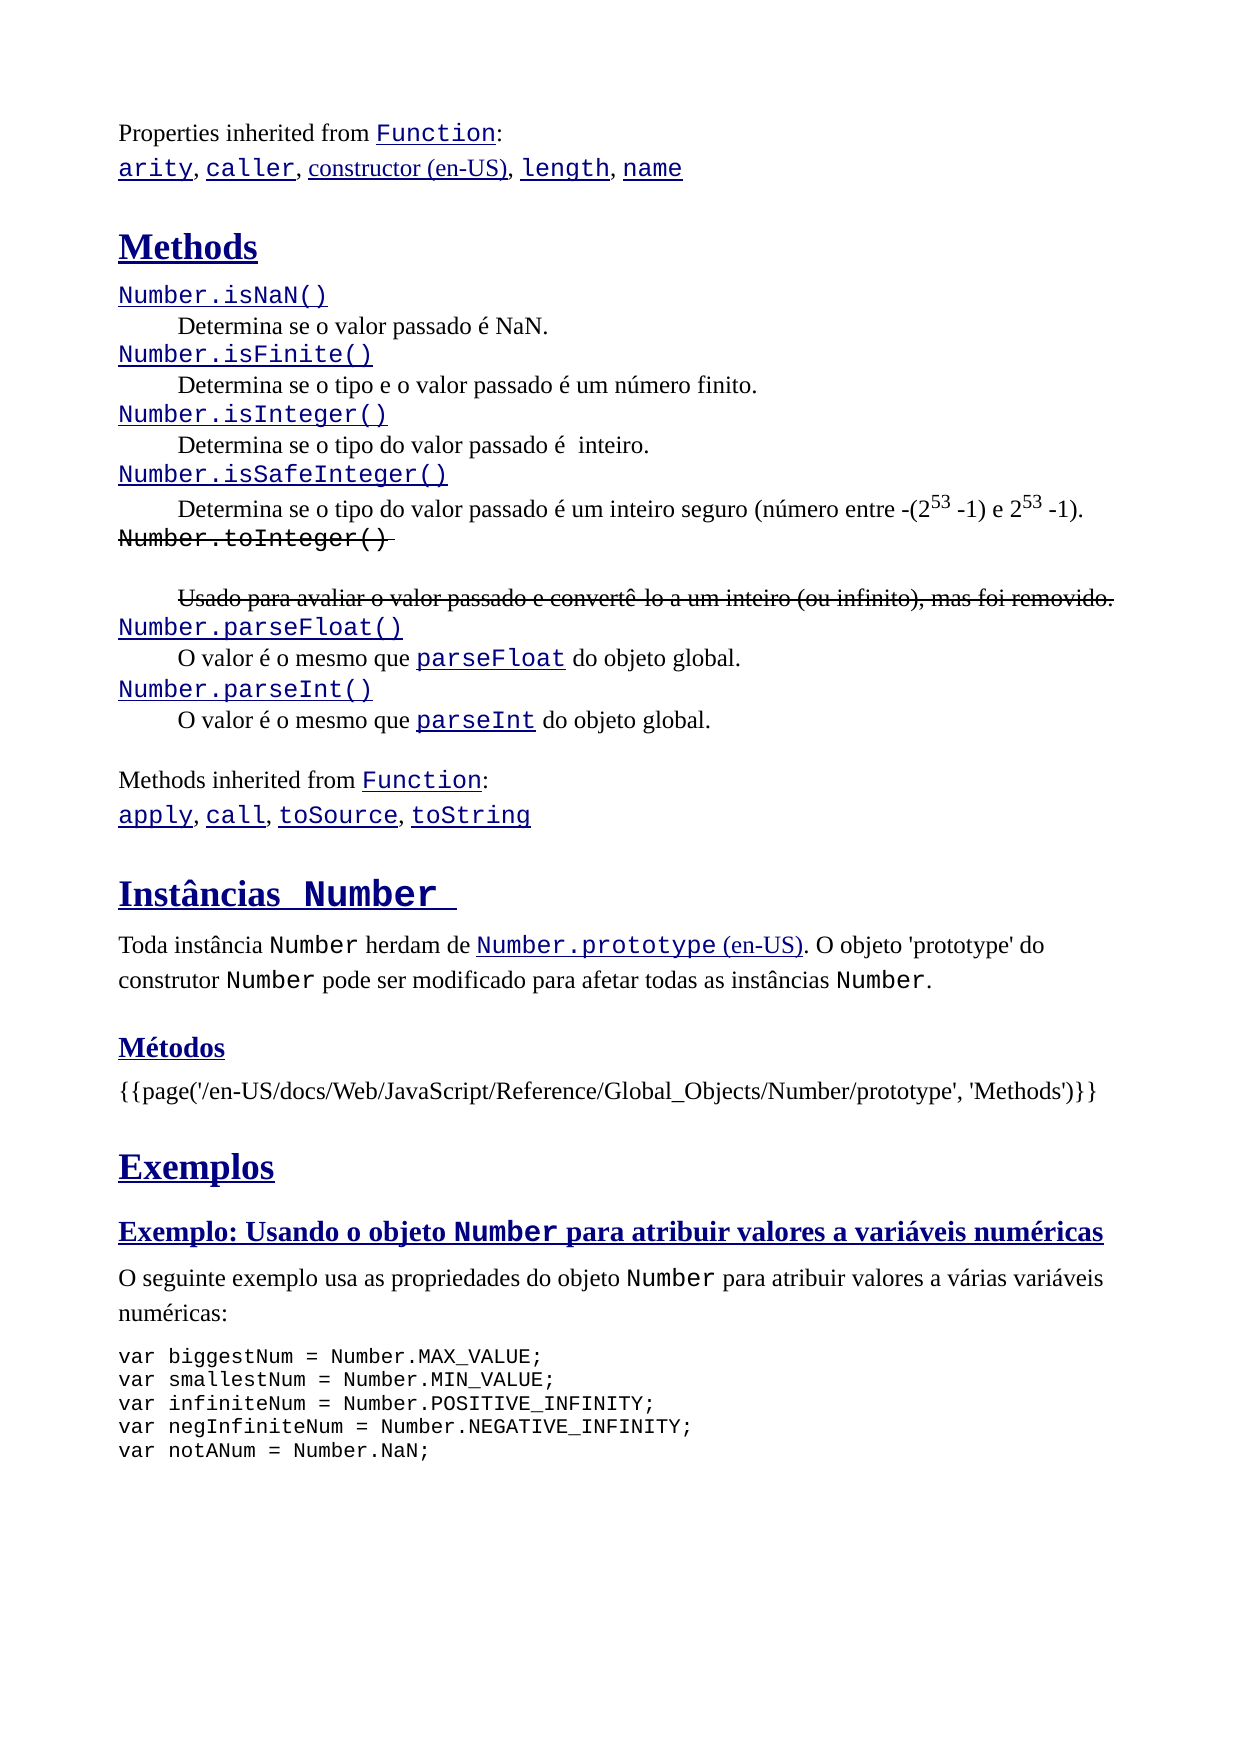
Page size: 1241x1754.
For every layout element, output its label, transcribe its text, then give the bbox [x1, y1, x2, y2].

subtitle Number.parseFloat() [118, 612, 1122, 643]
text Toda instância Number herdam de Number.prototype (en-US). O objeto 'prototype' do construtor Number pode ser modificado para afetar todas as instâncias Number. [118, 930, 1122, 996]
text Properties inherited from Function: [118, 118, 1122, 149]
text var notANum = Number.NaN; [118, 1440, 1122, 1464]
text apply, call, toSource, toString [118, 800, 1122, 831]
list Usado para avaliar o valor passado e convertê-lo a um inteiro (ou infinito), mas foi removido. [177, 583, 1122, 612]
text Methods inherited from Function: [118, 765, 1122, 796]
subtitle Number.toInteger() [118, 523, 1122, 554]
list Determina se o tipo e o valor passado é um número finito. [177, 370, 1122, 399]
subtitle Exemplo: Usando o objeto Number para atribuir valores a variáveis numéricas [118, 1214, 1122, 1250]
subtitle Methods [118, 224, 1122, 267]
subtitle Number.isInteger() [118, 399, 1122, 430]
list Determina se o valor passado é NaN. [177, 311, 1122, 339]
text var infiniteNum = Number.POSITIVE_INFINITY; [118, 1393, 1122, 1417]
text var negInfiniteNum = Number.NEGATIVE_INFINITY; [118, 1417, 1122, 1440]
list Determina se o tipo do valor passado é inteiro. [177, 430, 1122, 459]
text var biggestNum = Number.MAX_VALUE; [118, 1346, 1122, 1369]
subtitle Number.isSafeInteger() [118, 459, 1122, 489]
text {{page('/en-US/docs/Web/JavaScript/Reference/Global_Objects/Number/prototype', 'Methods')}} [118, 1076, 1122, 1104]
list O valor é o mesmo que parseFloat do objeto global. [177, 643, 1122, 674]
subtitle Number.isNaN() [118, 280, 1122, 311]
text var smallestNum = Number.MIN_VALUE; [118, 1369, 1122, 1393]
subtitle Number.isFinite() [118, 339, 1122, 370]
list Determina se o tipo do valor passado é um inteiro seguro (número entre -(253 -1) e 253 -1). [177, 489, 1122, 523]
list O valor é o mesmo que parseInt do objeto global. [177, 705, 1122, 736]
subtitle Métodos [118, 1030, 1122, 1063]
text arity, caller, constructor (en-US), length, name [118, 153, 1122, 184]
subtitle Number.parseInt() [118, 674, 1122, 705]
subtitle Exemplos [118, 1144, 1122, 1187]
text O seguinte exemplo usa as propriedades do objeto Number para atribuir valores a várias variáveis numéricas: [118, 1263, 1122, 1327]
subtitle Instâncias Number [118, 871, 1122, 917]
